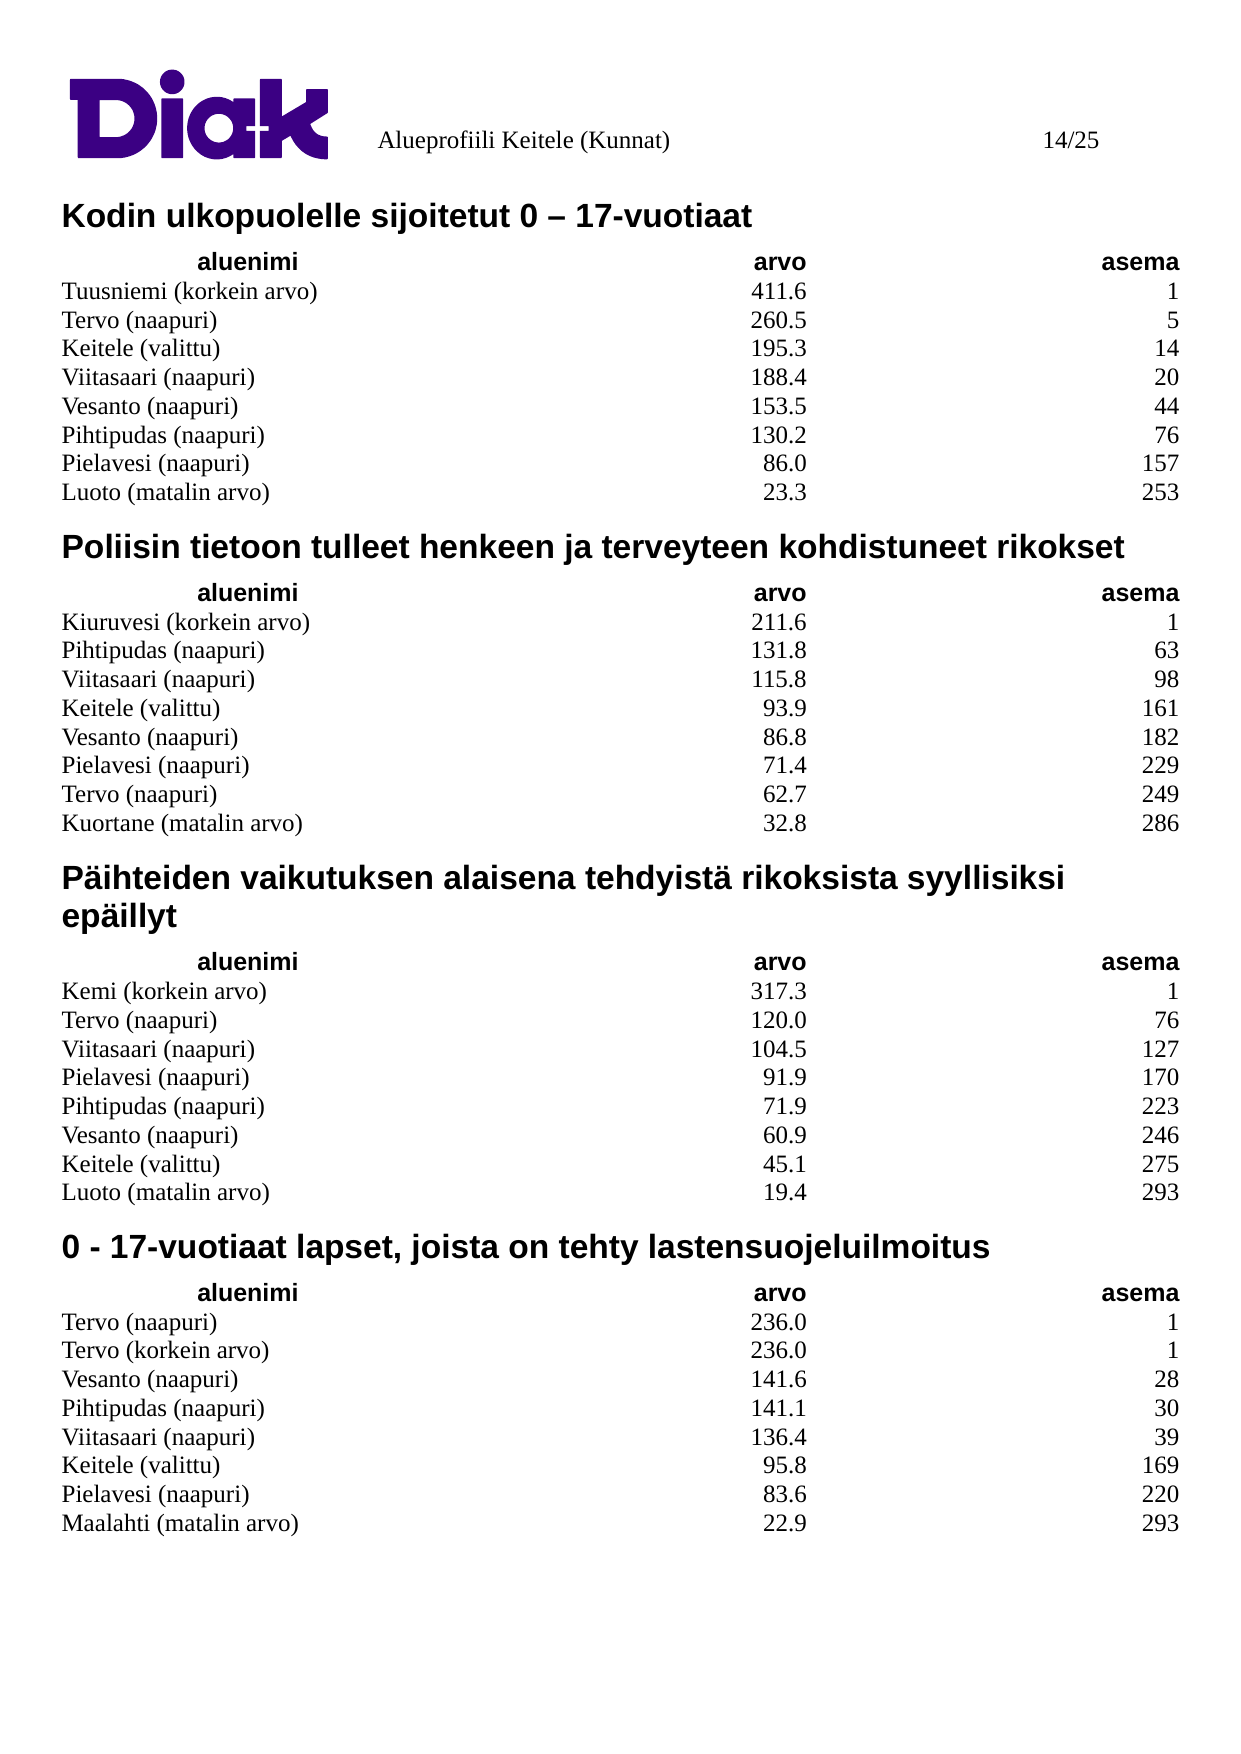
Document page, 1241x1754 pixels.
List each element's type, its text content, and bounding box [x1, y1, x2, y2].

table_header asema [806, 1278, 1179, 1307]
table_cell Luoto (matalin arvo) [61, 1178, 434, 1206]
table_cell 63 [806, 636, 1179, 664]
table_cell 246 [806, 1120, 1179, 1149]
table_cell 20 [806, 362, 1179, 391]
table_cell 153.5 [434, 391, 806, 420]
table_cell Maalahti (matalin arvo) [61, 1508, 434, 1537]
table_cell Viitasaari (naapuri) [61, 1034, 434, 1062]
table_cell Tervo (korkein arvo) [61, 1336, 434, 1364]
table_cell 19.4 [434, 1178, 806, 1206]
table_cell Tervo (naapuri) [61, 779, 434, 808]
table_cell 62.7 [434, 779, 806, 808]
table_cell 195.3 [434, 334, 806, 362]
table_cell 45.1 [434, 1149, 806, 1177]
table_cell 115.8 [434, 664, 806, 693]
table_cell 130.2 [434, 420, 806, 448]
table_cell Kemi (korkein arvo) [61, 976, 434, 1005]
table_cell 293 [806, 1178, 1179, 1206]
table_header aluenimi [61, 247, 434, 276]
table_cell 1 [806, 607, 1179, 636]
table_cell 5 [806, 305, 1179, 333]
table_cell Vesanto (naapuri) [61, 722, 434, 751]
subtitle Poliisin tietoon tulleet henkeen ja terveyteen kohdistuneet rikokset [61, 527, 1179, 566]
table_cell 83.6 [434, 1479, 806, 1508]
table_cell 127 [806, 1034, 1179, 1062]
table_cell 260.5 [434, 305, 806, 333]
table_cell Pielavesi (naapuri) [61, 751, 434, 779]
table_cell 249 [806, 779, 1179, 808]
table_cell 317.3 [434, 976, 806, 1005]
table_cell Keitele (valittu) [61, 334, 434, 362]
table_cell 91.9 [434, 1063, 806, 1091]
table_cell 223 [806, 1091, 1179, 1120]
table_header aluenimi [61, 1278, 434, 1307]
table_cell 22.9 [434, 1508, 806, 1537]
table_cell 169 [806, 1451, 1179, 1479]
table_cell 71.9 [434, 1091, 806, 1120]
table_header asema [806, 578, 1179, 607]
table_cell Viitasaari (naapuri) [61, 362, 434, 391]
table_cell 411.6 [434, 276, 806, 305]
subtitle Päihteiden vaikutuksen alaisena tehdyistä rikoksista syyllisiksi epäillyt [61, 858, 1179, 935]
table_cell Keitele (valittu) [61, 693, 434, 722]
table_cell Kiuruvesi (korkein arvo) [61, 607, 434, 636]
table_cell 23.3 [434, 477, 806, 506]
table_cell Pihtipudas (naapuri) [61, 636, 434, 664]
table_cell 1 [806, 1336, 1179, 1364]
table_cell Tervo (naapuri) [61, 305, 434, 333]
table_cell Kuortane (matalin arvo) [61, 808, 434, 837]
table_cell 161 [806, 693, 1179, 722]
table_cell 86.0 [434, 449, 806, 477]
table_cell Pihtipudas (naapuri) [61, 1091, 434, 1120]
table_cell Keitele (valittu) [61, 1149, 434, 1177]
table_header arvo [434, 1278, 806, 1307]
table_cell 93.9 [434, 693, 806, 722]
table_cell 1 [806, 976, 1179, 1005]
table_cell Pielavesi (naapuri) [61, 449, 434, 477]
table_header aluenimi [61, 578, 434, 607]
table_cell 1 [806, 1307, 1179, 1336]
table_cell 39 [806, 1422, 1179, 1451]
table_cell 30 [806, 1393, 1179, 1422]
table_cell 236.0 [434, 1307, 806, 1336]
table_cell Tuusniemi (korkein arvo) [61, 276, 434, 305]
subtitle Kodin ulkopuolelle sijoitetut 0 – 17-vuotiaat [61, 196, 1179, 235]
table_cell 86.8 [434, 722, 806, 751]
table_header arvo [434, 948, 806, 976]
table_cell Tervo (naapuri) [61, 1307, 434, 1336]
table_cell 32.8 [434, 808, 806, 837]
table_cell 1 [806, 276, 1179, 305]
table_cell 157 [806, 449, 1179, 477]
table_cell Keitele (valittu) [61, 1451, 434, 1479]
table_cell 286 [806, 808, 1179, 837]
table_cell 220 [806, 1479, 1179, 1508]
table_cell 188.4 [434, 362, 806, 391]
table_cell 141.6 [434, 1364, 806, 1393]
table_cell Vesanto (naapuri) [61, 1364, 434, 1393]
table_cell Luoto (matalin arvo) [61, 477, 434, 506]
table_cell Vesanto (naapuri) [61, 391, 434, 420]
table_cell Viitasaari (naapuri) [61, 1422, 434, 1451]
table_cell Tervo (naapuri) [61, 1005, 434, 1034]
table_cell 14 [806, 334, 1179, 362]
table_cell Vesanto (naapuri) [61, 1120, 434, 1149]
table_header aluenimi [61, 948, 434, 976]
table_cell 211.6 [434, 607, 806, 636]
table_cell 131.8 [434, 636, 806, 664]
table_cell 76 [806, 420, 1179, 448]
table_header arvo [434, 578, 806, 607]
table_header arvo [434, 247, 806, 276]
table_cell Pielavesi (naapuri) [61, 1479, 434, 1508]
table_cell 95.8 [434, 1451, 806, 1479]
table_cell 236.0 [434, 1336, 806, 1364]
table_cell 44 [806, 391, 1179, 420]
table_cell 28 [806, 1364, 1179, 1393]
table_cell 104.5 [434, 1034, 806, 1062]
table_cell 182 [806, 722, 1179, 751]
table_cell 136.4 [434, 1422, 806, 1451]
table_cell 229 [806, 751, 1179, 779]
table_cell 60.9 [434, 1120, 806, 1149]
table_cell 120.0 [434, 1005, 806, 1034]
table_cell Viitasaari (naapuri) [61, 664, 434, 693]
table_cell Pihtipudas (naapuri) [61, 1393, 434, 1422]
table_cell Pielavesi (naapuri) [61, 1063, 434, 1091]
table_cell Pihtipudas (naapuri) [61, 420, 434, 448]
table_cell 275 [806, 1149, 1179, 1177]
subtitle 0 - 17-vuotiaat lapset, joista on tehty lastensuojeluilmoitus [61, 1227, 1179, 1266]
table_cell 141.1 [434, 1393, 806, 1422]
table_cell 293 [806, 1508, 1179, 1537]
table_cell 253 [806, 477, 1179, 506]
table_cell 76 [806, 1005, 1179, 1034]
table_header asema [806, 948, 1179, 976]
table_cell 98 [806, 664, 1179, 693]
table_header asema [806, 247, 1179, 276]
table_cell 170 [806, 1063, 1179, 1091]
table_cell 71.4 [434, 751, 806, 779]
